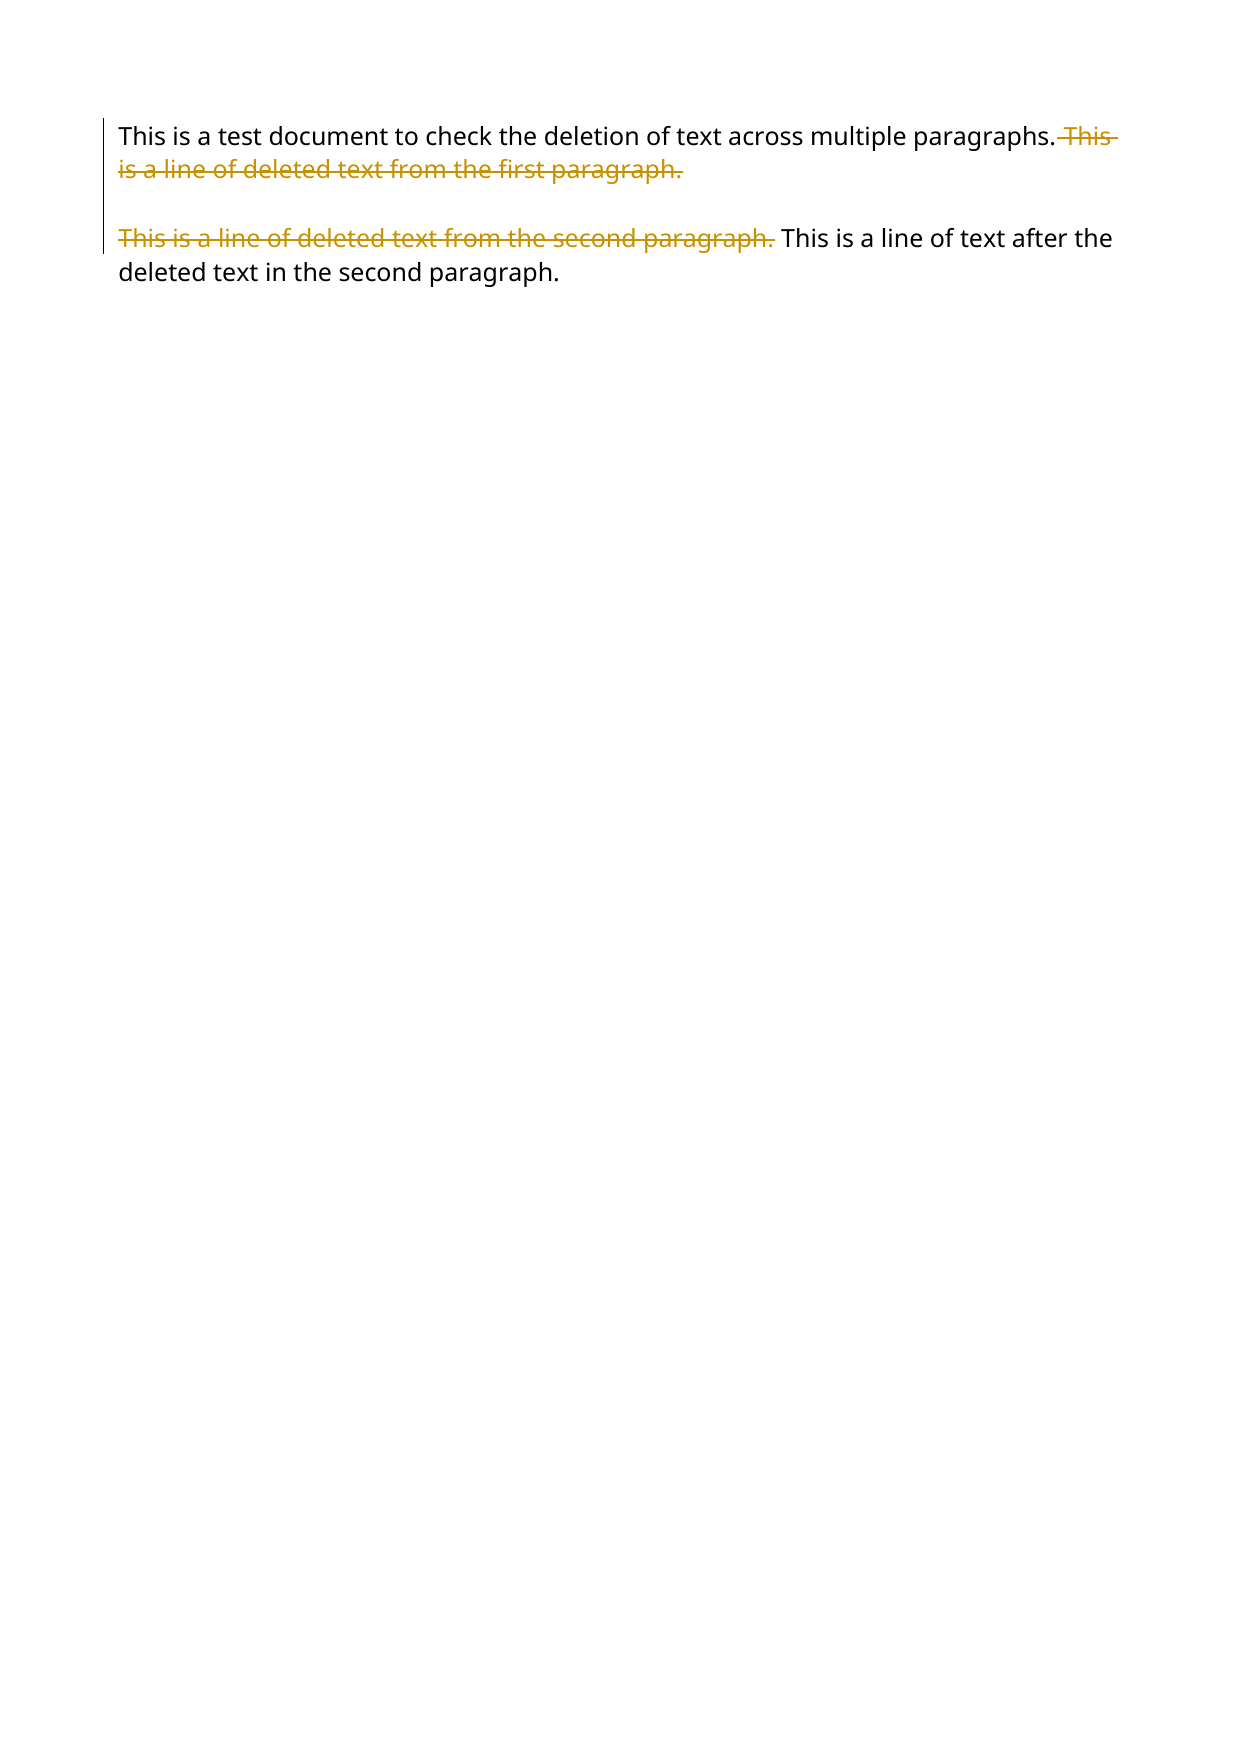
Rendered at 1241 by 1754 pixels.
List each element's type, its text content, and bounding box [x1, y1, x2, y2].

text This is a test document to check the deletion of text across multiple paragraphs. This is a line of text after the deleted text in the second paragraph. [118, 118, 1122, 186]
